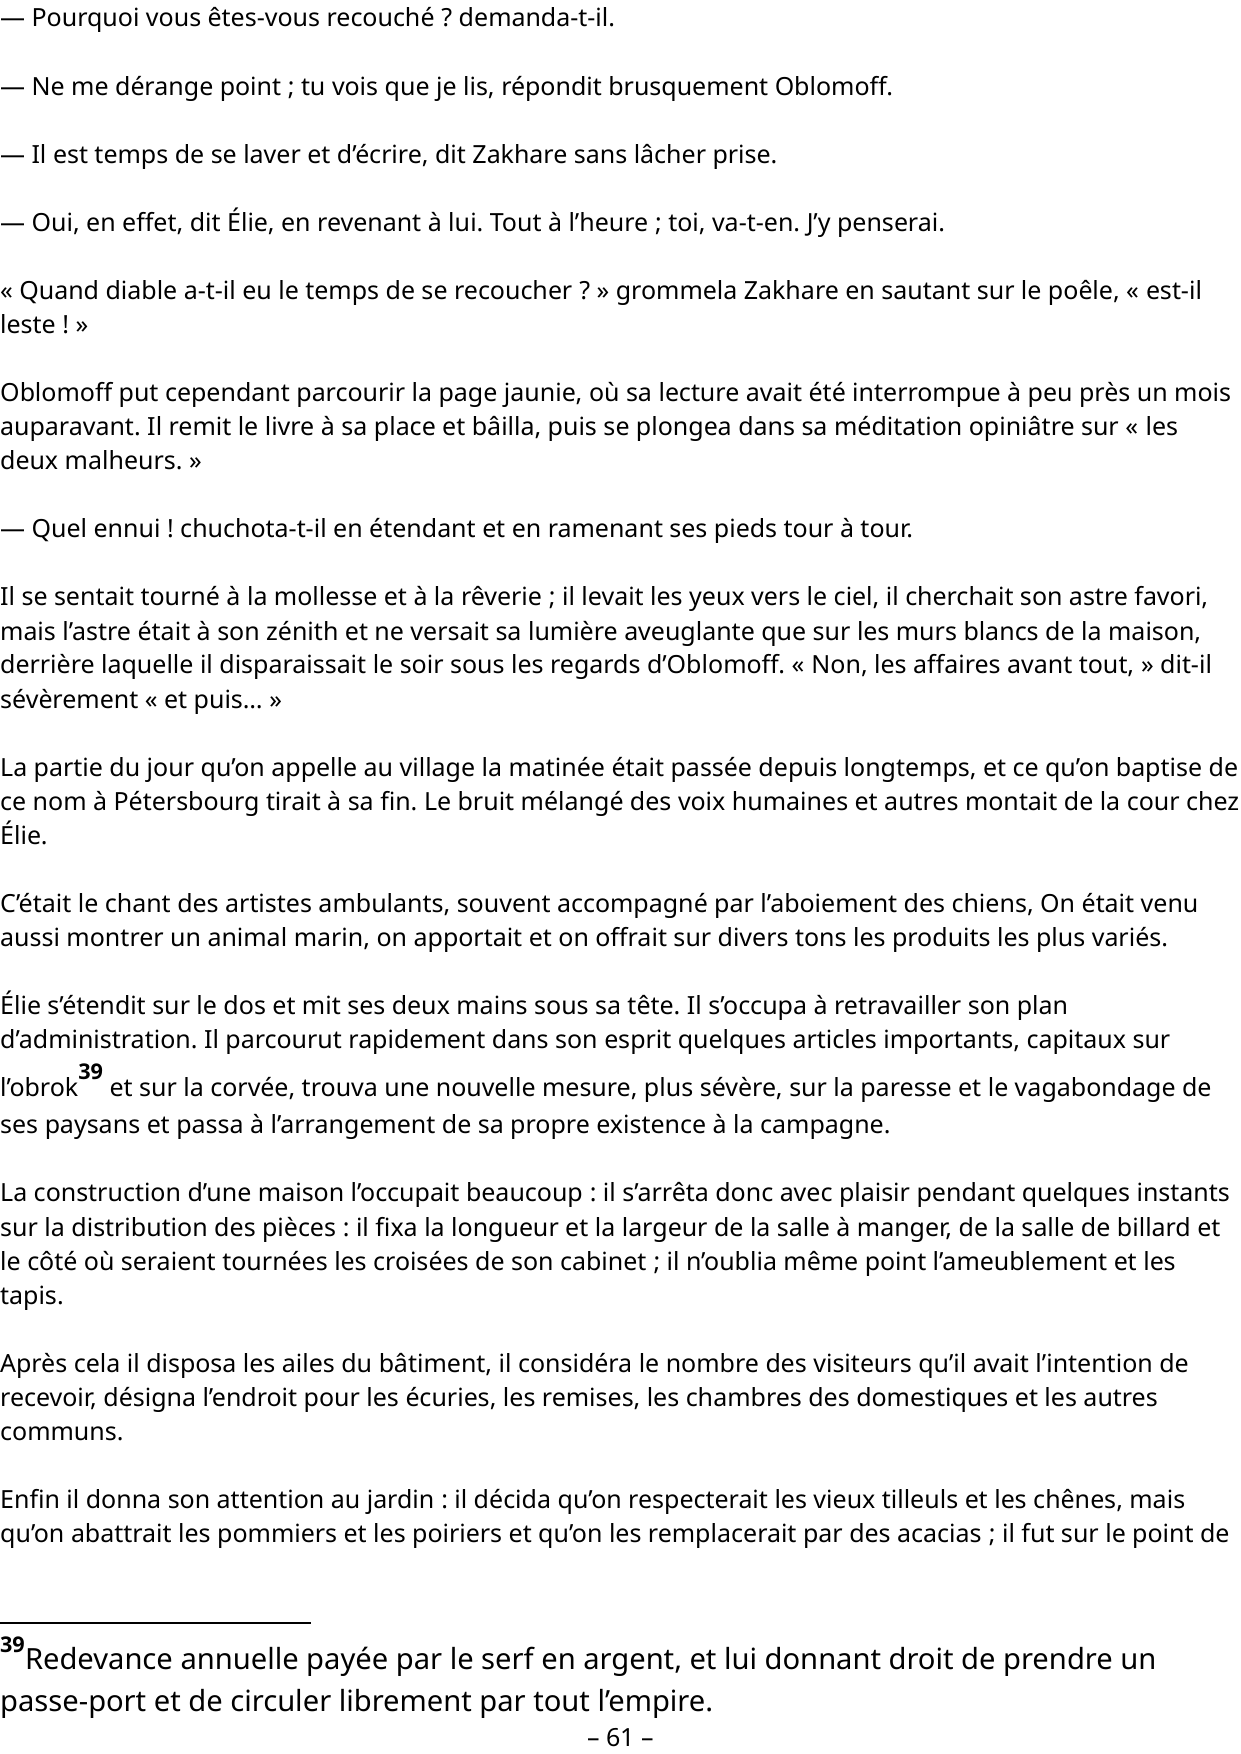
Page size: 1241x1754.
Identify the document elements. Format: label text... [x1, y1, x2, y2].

text Enfin il donna son attention au jardin : il décida qu’on respecterait les vieux tilleuls et les chênes, mais qu’on abattrait les pommiers et les poiriers et qu’on les remplacerait par des acacias ; il fut sur le point de [0, 1482, 1240, 1550]
text Après cela il disposa les ailes du bâtiment, il considéra le nombre des visiteurs qu’il avait l’intention de recevoir, désigna l’endroit pour les écuries, les remises, les chambres des domestiques et les autres communs. [0, 1345, 1240, 1448]
text — Pourquoi vous êtes-vous recouché ? demanda-t-il. [0, 0, 1240, 34]
text — Oui, en effet, dit Élie, en revenant à lui. Tout à l’heure ; toi, va-t-en. J’y penserai. [0, 204, 1240, 238]
text Il se sentait tourné à la mollesse et à la rêverie ; il levait les yeux vers le ciel, il cherchait son astre favori, mais l’astre était à son zénith et ne versait sa lumière aveuglante que sur les murs blancs de la maison, derrière laquelle il disparaissait le soir sous les regards d’Oblomoff. « Non, les affaires avant tout, » dit-il sévèrement « et puis… » [0, 579, 1240, 715]
text La construction d’une maison l’occupait beaucoup : il s’arrêta donc avec plaisir pendant quelques instants sur la distribution des pièces : il fixa la longueur et la largeur de la salle à manger, de la salle de billard et le côté où seraient tournées les croisées de son cabinet ; il n’oublia même point l’ameublement et les tapis. [0, 1175, 1240, 1311]
text — Ne me dérange point ; tu vois que je lis, répondit brusquement Oblomoff. [0, 68, 1240, 102]
text — Quel ennui ! chuchota-t-il en étendant et en ramenant ses pieds tour à tour. [0, 511, 1240, 545]
text « Quand diable a-t-il eu le temps de se recoucher ? » grommela Zakhare en sautant sur le poêle, « est-il leste ! » [0, 272, 1240, 341]
text C’était le chant des artistes ambulants, souvent accompagné par l’aboiement des chiens, On était venu aussi montrer un animal marin, on apportait et on offrait sur divers tons les produits les plus variés. [0, 886, 1240, 954]
text — Il est temps de se laver et d’écrire, dit Zakhare sans lâcher prise. [0, 136, 1240, 170]
text Redevance annuelle payée par le serf en argent, et lui donnant droit de prendre un passe-port et de circuler librement par tout l’empire. [0, 1629, 1240, 1720]
text Élie s’étendit sur le dos et mit ses deux mains sous sa tête. Il s’occupa à retravailler son plan d’administration. Il parcourut rapidement dans son esprit quelques articles importants, capitaux sur l’obrok et sur la corvée, trouva une nouvelle mesure, plus sévère, sur la paresse et le vagabondage de ses paysans et passa à l’arrangement de sa propre existence à la campagne. [0, 988, 1240, 1141]
text La partie du jour qu’on appelle au village la matinée était passée depuis longtemps, et ce qu’on baptise de ce nom à Pétersbourg tirait à sa fin. Le bruit mélangé des voix humaines et autres montait de la cour chez Élie. [0, 749, 1240, 852]
text Oblomoff put cependant parcourir la page jaunie, où sa lecture avait été interrompue à peu près un mois auparavant. Il remit le livre à sa place et bâilla, puis se plongea dans sa méditation opiniâtre sur « les deux malheurs. » [0, 375, 1240, 477]
